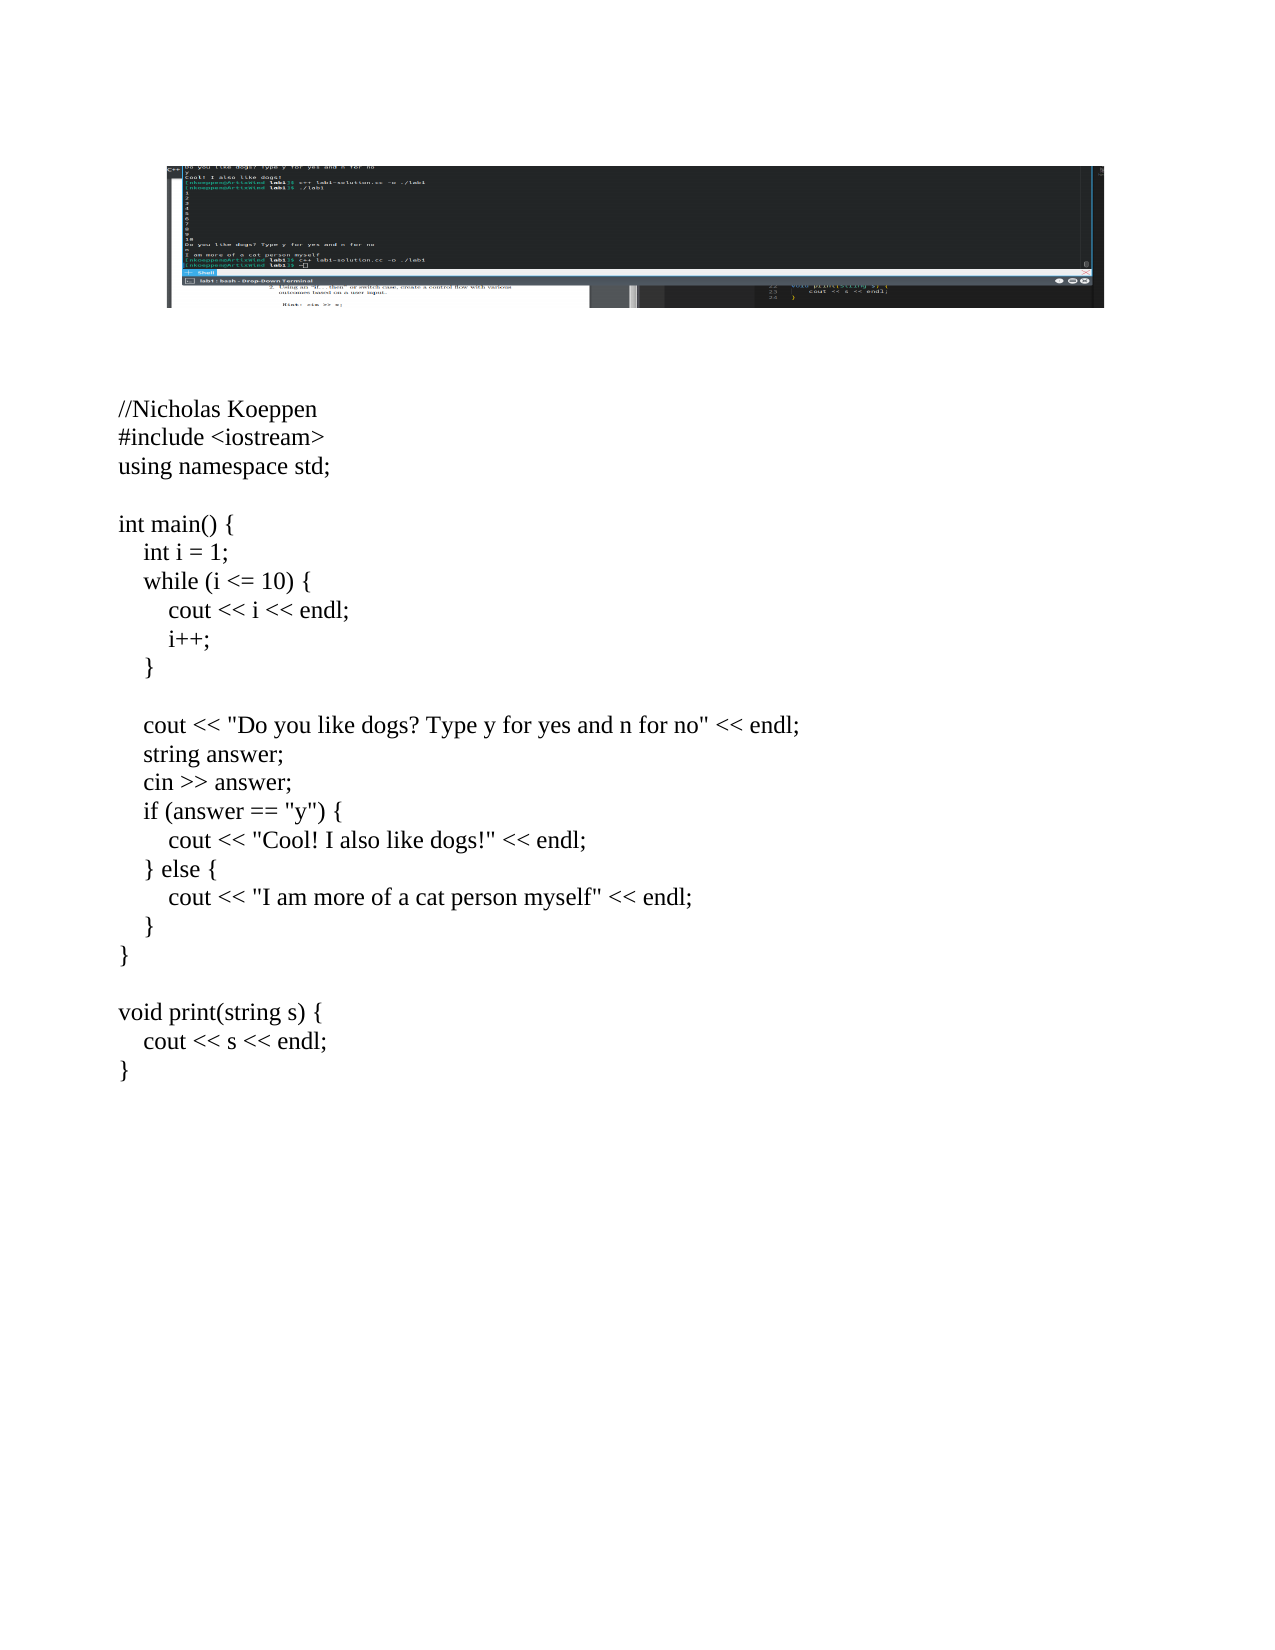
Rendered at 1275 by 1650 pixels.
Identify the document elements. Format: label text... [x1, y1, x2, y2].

text cout << "Cool! I also like dogs!" << endl; [118, 825, 1157, 854]
text cout << s << endl; [118, 1026, 1157, 1055]
text //Nicholas Koeppen [118, 394, 1157, 422]
text int main() { [118, 509, 1157, 537]
text string answer; [118, 739, 1157, 767]
text cout << i << endl; [118, 595, 1157, 624]
text int i = 1; [118, 537, 1157, 566]
text } [118, 652, 1157, 681]
text } [118, 911, 1157, 940]
text i++; [118, 624, 1157, 652]
text cout << "I am more of a cat person myself" << endl; [118, 882, 1157, 911]
text } [118, 940, 1157, 969]
text cout << "Do you like dogs? Type y for yes and n for no" << endl; [118, 710, 1157, 739]
text } else { [118, 854, 1157, 882]
text } [118, 1055, 1157, 1084]
text void print(string s) { [118, 997, 1157, 1026]
text while (i <= 10) { [118, 566, 1157, 595]
picture [166, 166, 1105, 308]
text #include <iostream> [118, 422, 1157, 451]
text cin >> answer; [118, 767, 1157, 796]
text if (answer == "y") { [118, 796, 1157, 825]
text using namespace std; [118, 451, 1157, 480]
